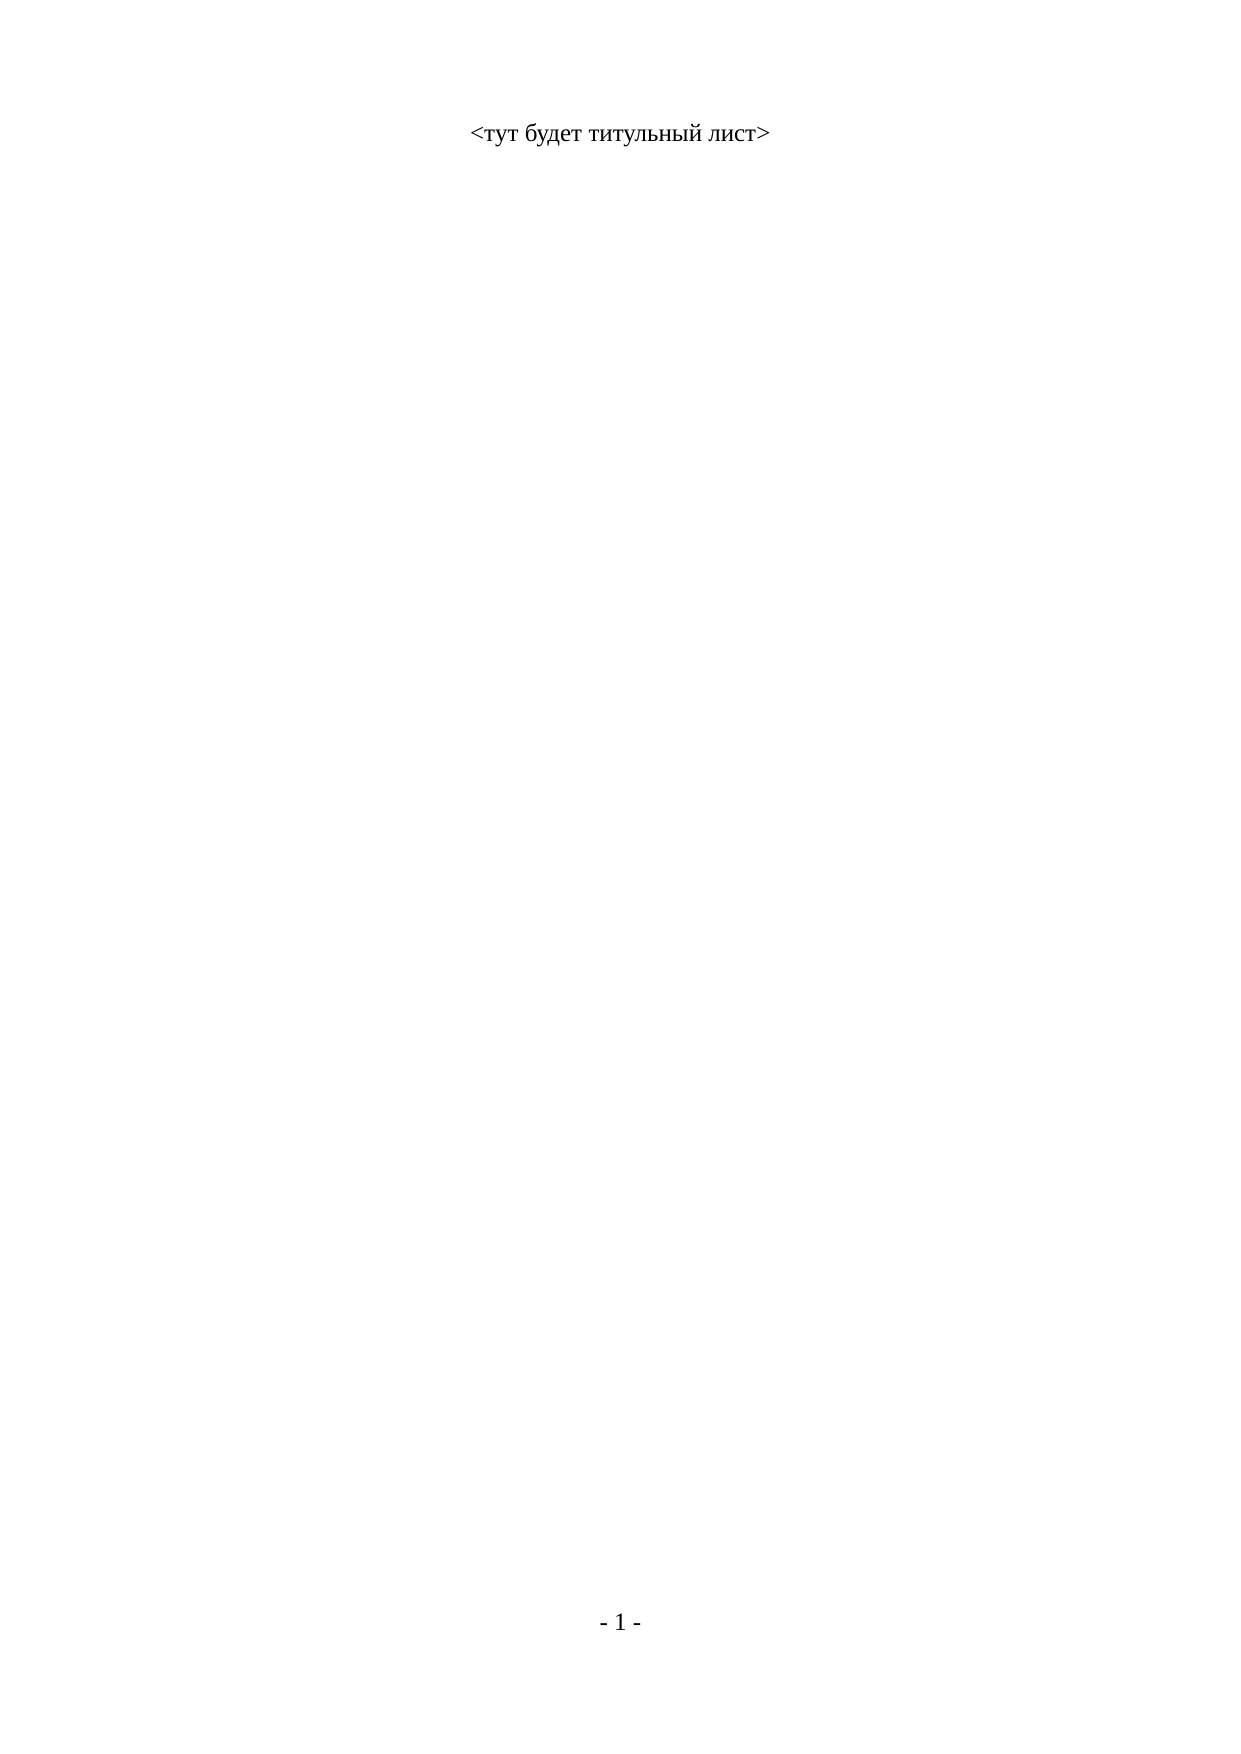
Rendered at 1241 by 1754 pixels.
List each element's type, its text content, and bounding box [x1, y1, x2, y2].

text <тут будет титульный лист> [118, 118, 1122, 147]
